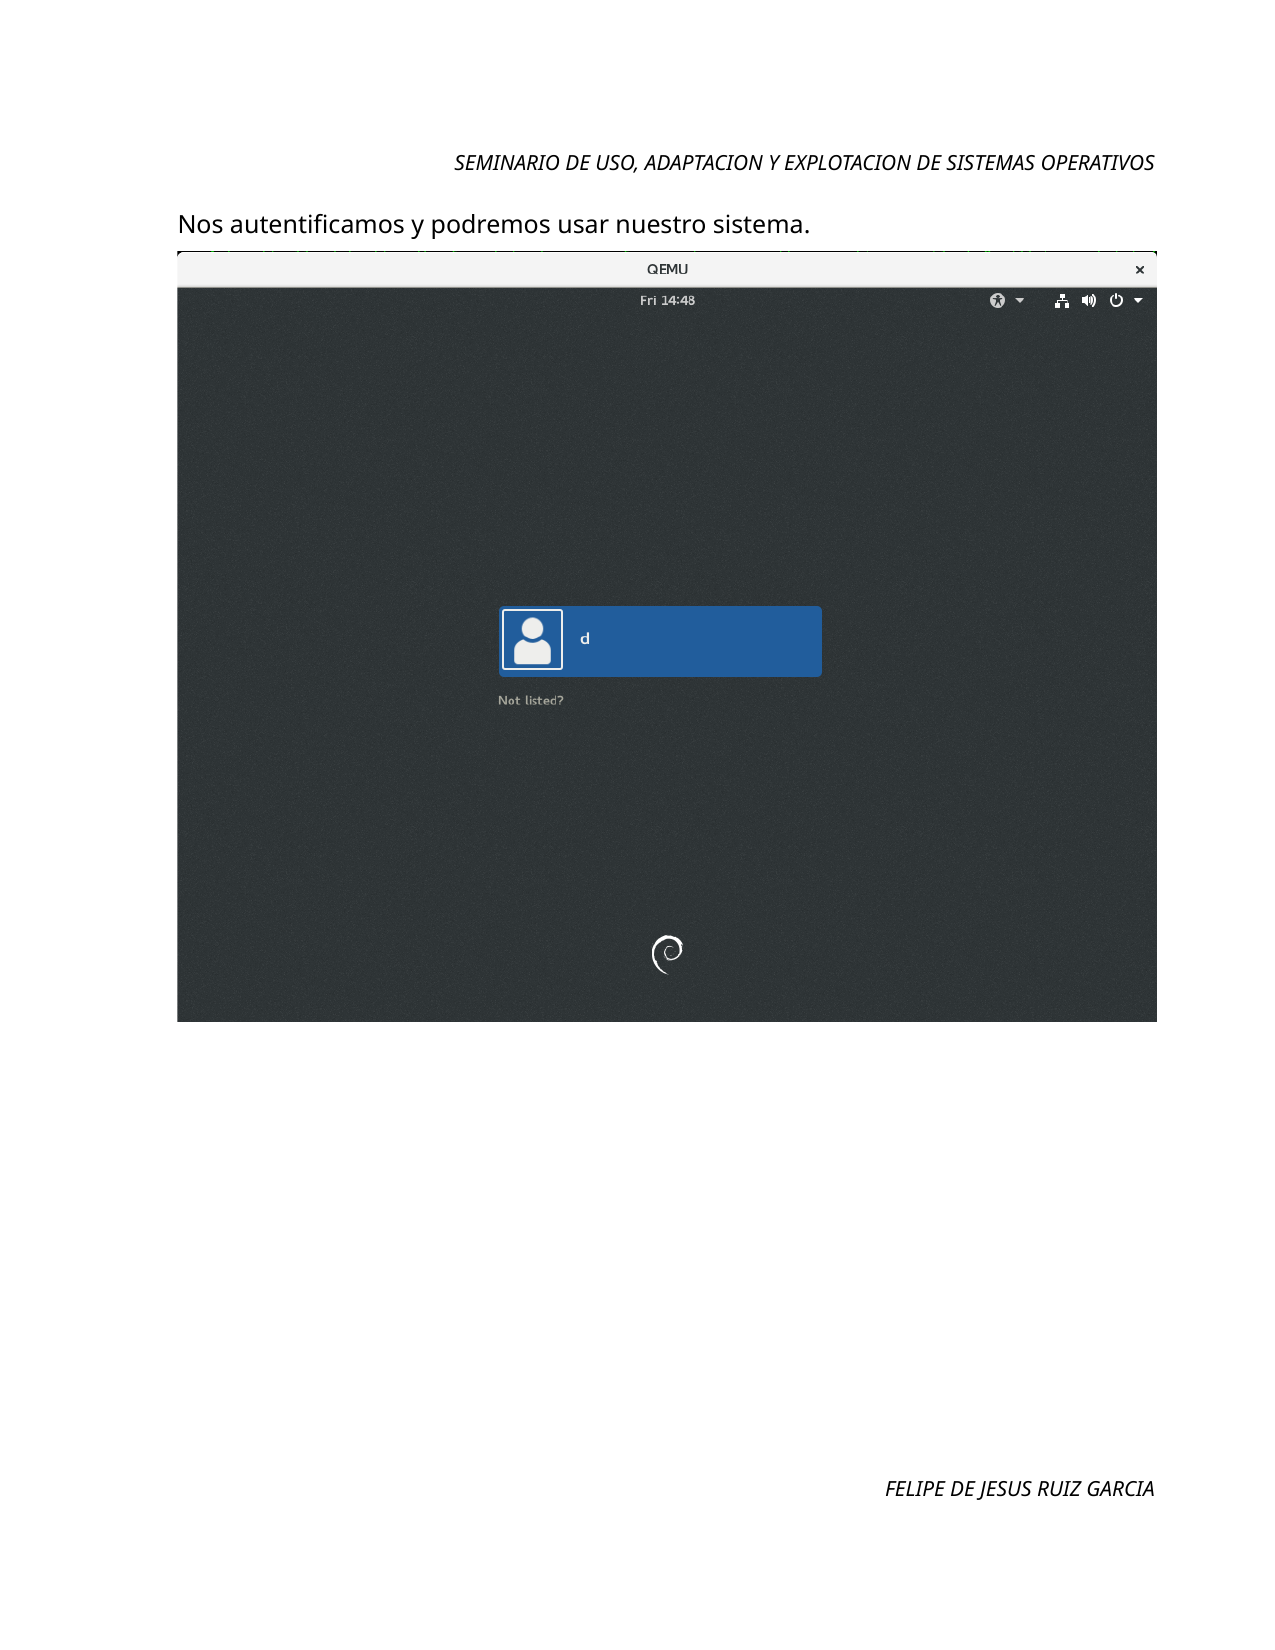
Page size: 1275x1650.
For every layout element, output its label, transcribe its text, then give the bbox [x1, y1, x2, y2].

picture [177, 251, 1157, 1022]
text Nos autentificamos y podremos usar nuestro sistema. [177, 207, 1157, 241]
